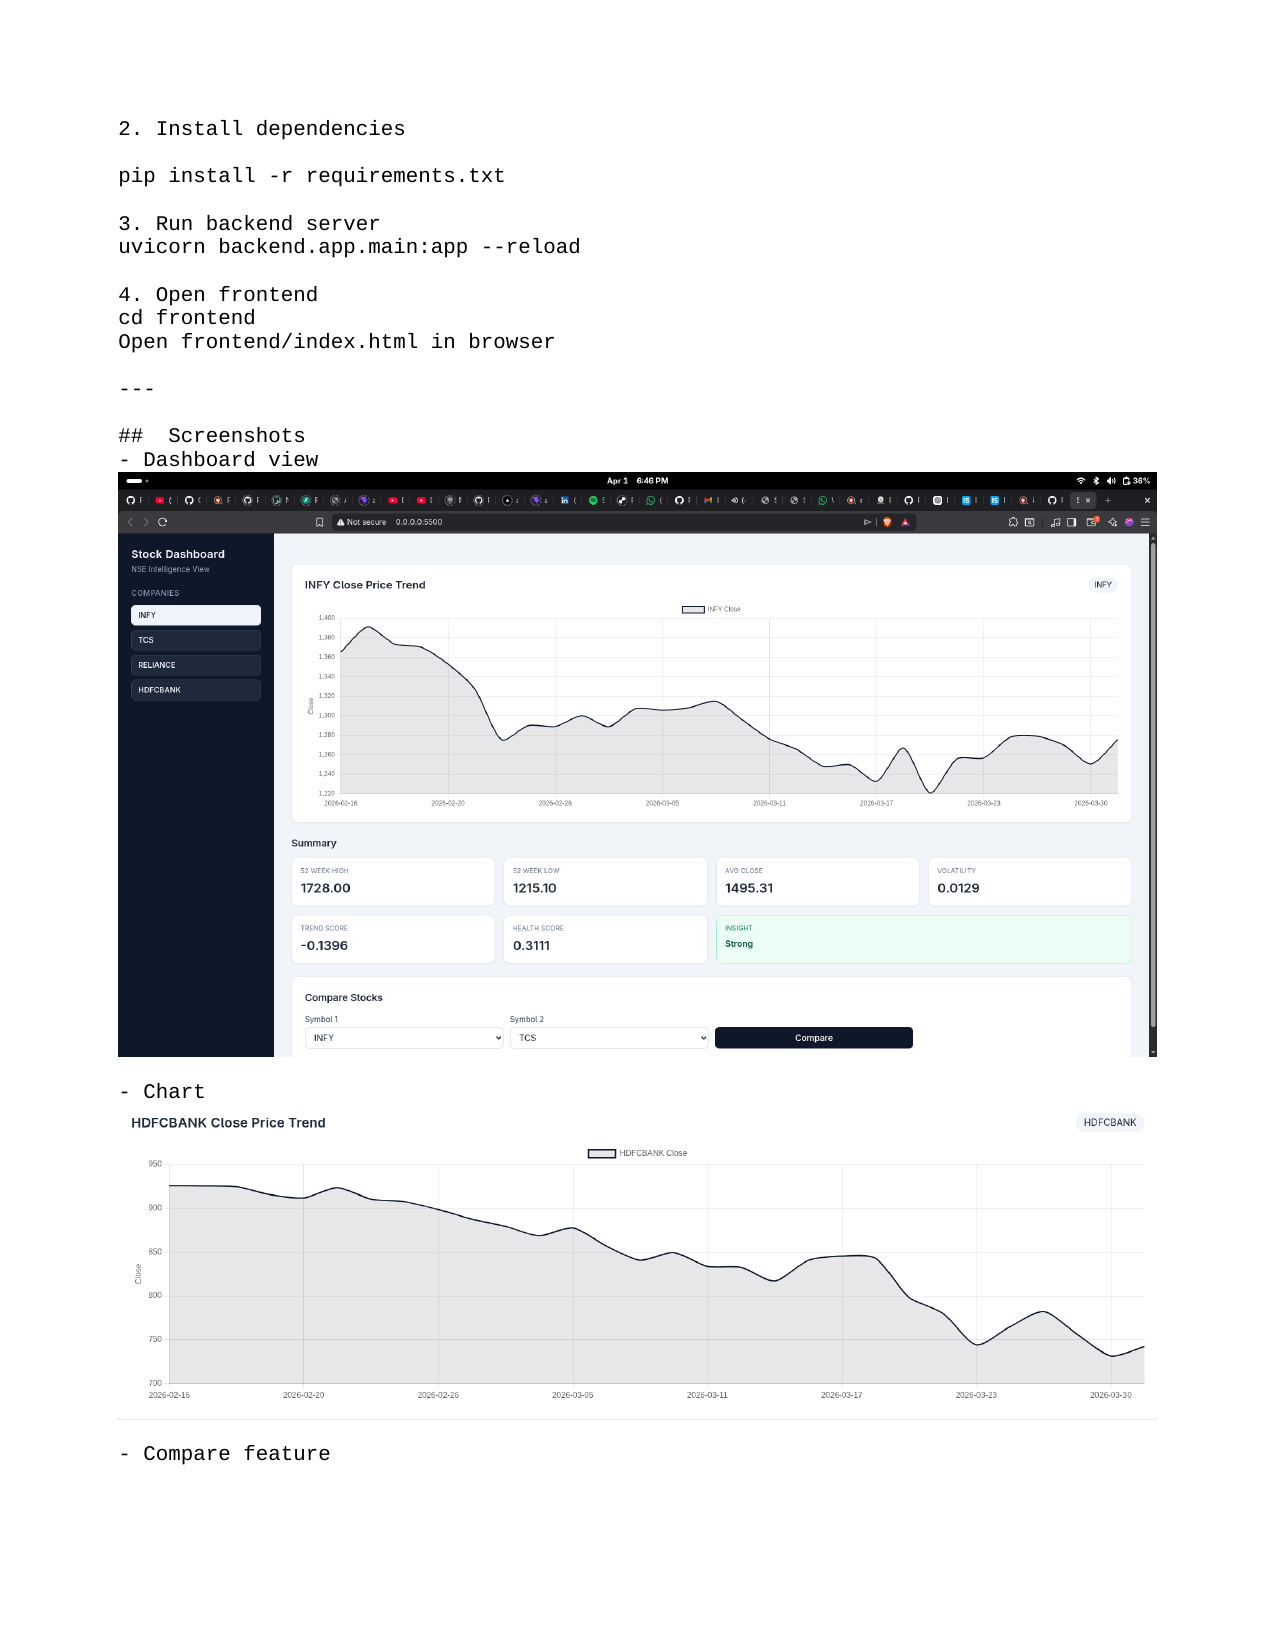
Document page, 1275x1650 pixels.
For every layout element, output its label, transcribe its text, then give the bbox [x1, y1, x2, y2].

text 3. Run backend server [118, 213, 1157, 236]
text - Compare feature [118, 1443, 1157, 1466]
text --- [118, 378, 1157, 402]
picture [118, 472, 1157, 1057]
text uvicorn backend.app.main:app --reload [118, 236, 1157, 260]
text - Chart [118, 1081, 1157, 1104]
text - Dashboard view [118, 449, 1157, 472]
text ## Screenshots [118, 426, 1157, 449]
text Open frontend/index.html in browser [118, 331, 1157, 354]
text pip install -r requirements.txt [118, 165, 1157, 189]
picture [118, 1104, 1157, 1420]
text 4. Open frontend [118, 284, 1157, 307]
text cd frontend [118, 307, 1157, 331]
text 2. Install dependencies [118, 118, 1157, 142]
